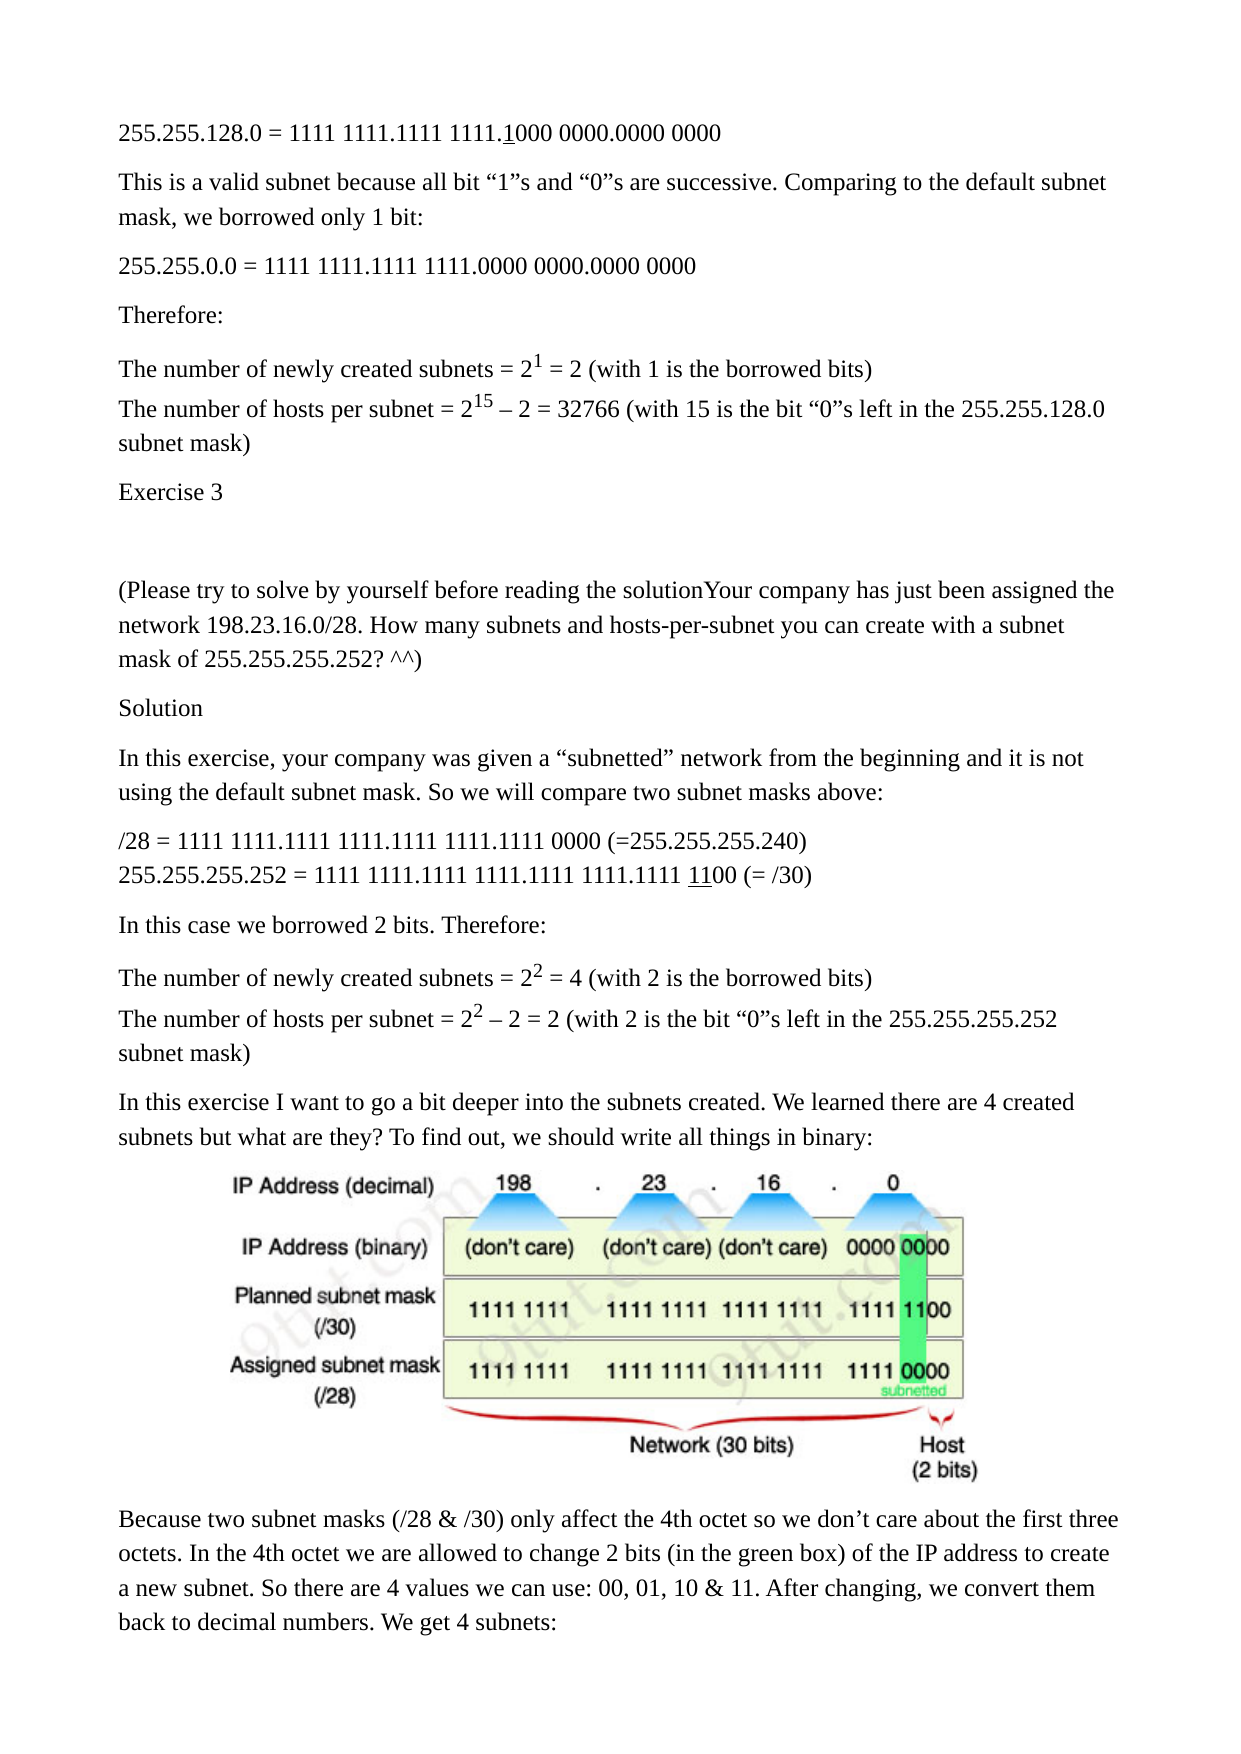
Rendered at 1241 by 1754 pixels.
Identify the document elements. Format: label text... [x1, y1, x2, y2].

text Therefore: [118, 300, 1122, 328]
text 255.255.128.0 = 1111 1111.1111 1111.1000 0000.0000 0000 [118, 118, 1122, 147]
picture [229, 1170, 1011, 1484]
text Solution [118, 693, 1122, 722]
text In this exercise, your company was given a “subnetted” network from the beginning and it is not using the default subnet mask. So we will compare two subnet masks above: [118, 743, 1122, 806]
text This is a valid subnet because all bit “1”s and “0”s are successive. Comparing to the default subnet mask, we borrowed only 1 bit: [118, 167, 1122, 230]
text The number of newly created subnets = 21 = 2 (with 1 is the borrowed bits) The number of hosts per subnet = 215 – 2 = 32766 (with 15 is the bit “0”s left in the 255.255.128.0 subnet mask) [118, 349, 1122, 457]
text Exercise 3 [118, 477, 1122, 506]
text 255.255.0.0 = 1111 1111.1111 1111.0000 0000.0000 0000 [118, 251, 1122, 279]
text Because two subnet masks (/28 & /30) only affect the 4th octet so we don’t care about the first three octets. In the 4th octet we are allowed to change 2 bits (in the green box) of the IP address to create a new subnet. So there are 4 values we can use: 00, 01, 10 & 11. After changing, we convert them back to decimal numbers. We get 4 subnets: [118, 1504, 1122, 1636]
text (Please try to solve by yourself before reading the solutionYour company has just been assigned the network 198.23.16.0/28. How many subnets and hosts-per-subnet you can create with a subnet mask of 255.255.255.252? ^^) [118, 576, 1122, 673]
text /28 = 1111 1111.1111 1111.1111 1111.1111 0000 (=255.255.255.240) 255.255.255.252 = 1111 1111.1111 1111.1111 1111.1111 1100 (= /30) [118, 826, 1122, 889]
text In this exercise I want to go a bit deeper into the subnets created. We learned there are 4 created subnets but what are they? To find out, we should write all things in binary: [118, 1087, 1122, 1151]
text The number of newly created subnets = 22 = 4 (with 2 is the borrowed bits) The number of hosts per subnet = 22 – 2 = 2 (with 2 is the bit “0”s left in the 255.255.255.252 subnet mask) [118, 959, 1122, 1067]
text In this case we borrowed 2 bits. Therefore: [118, 910, 1122, 938]
